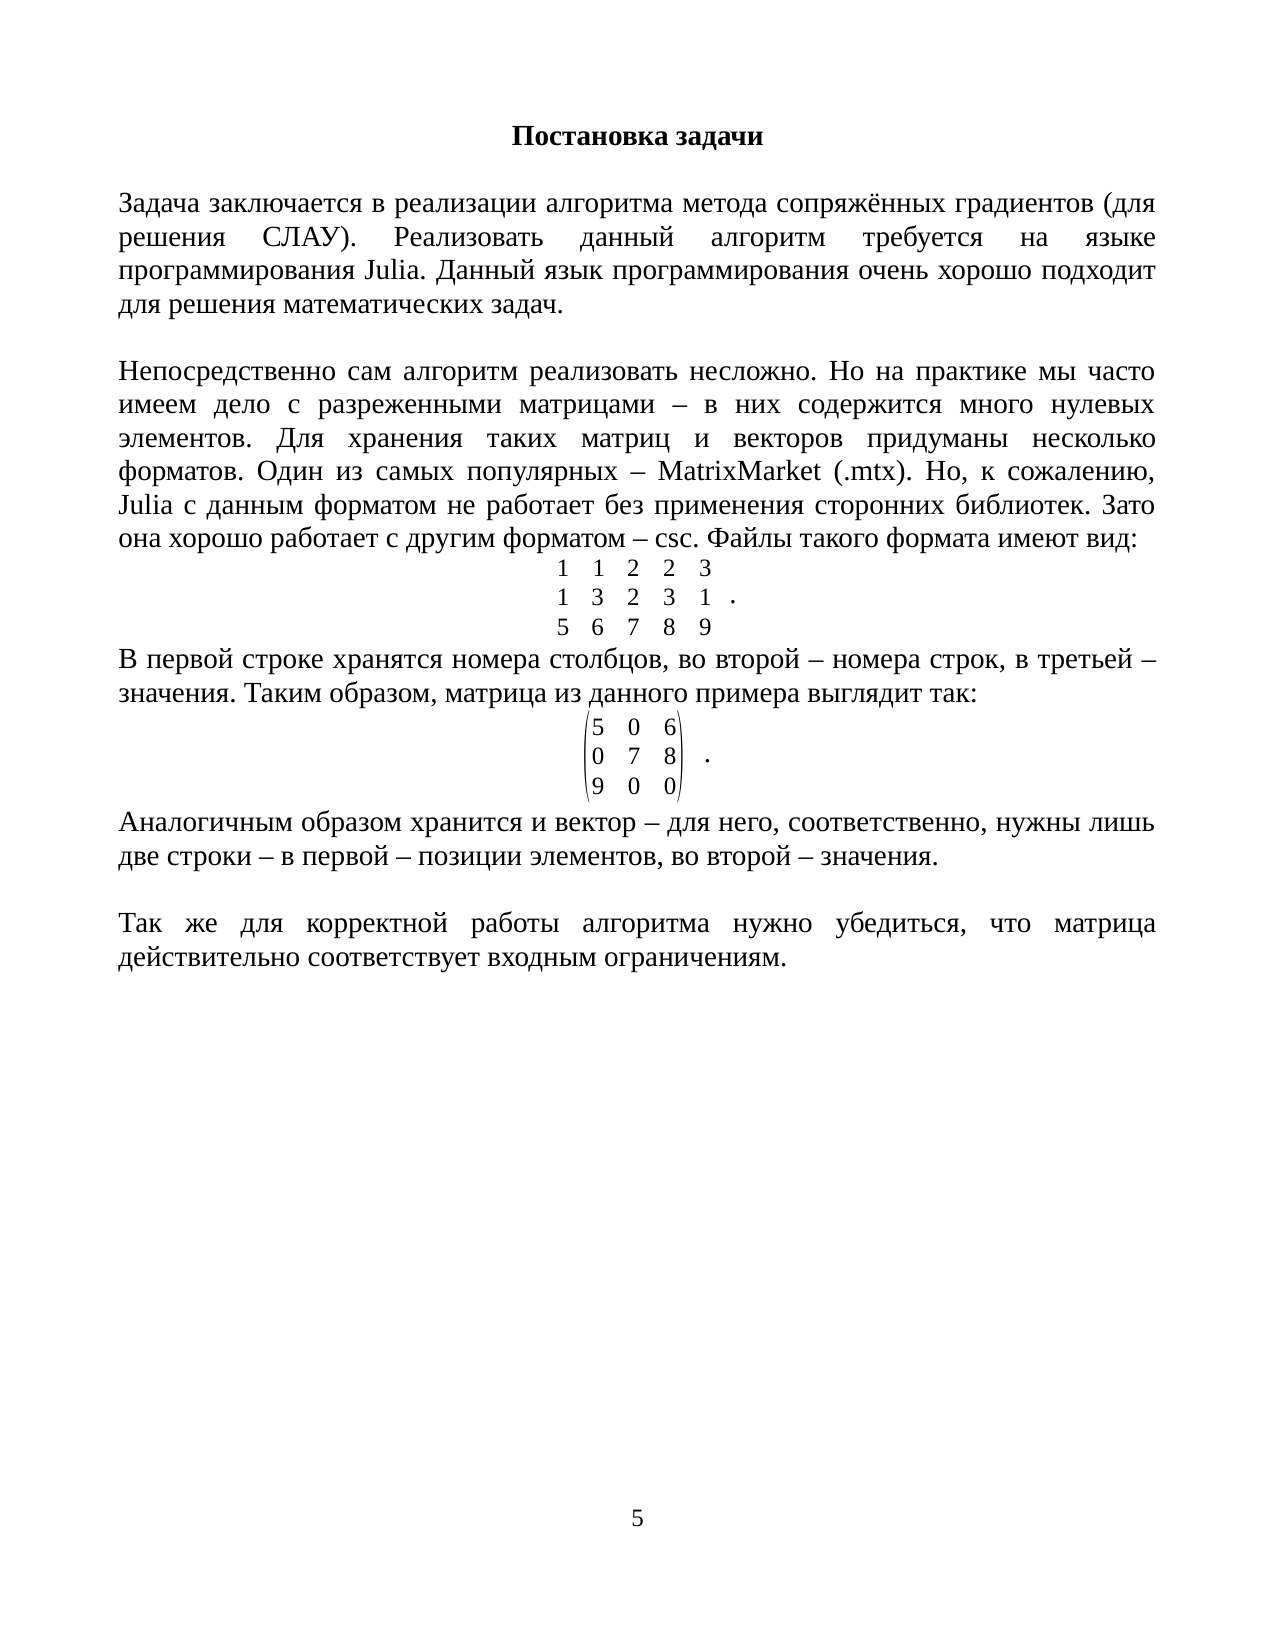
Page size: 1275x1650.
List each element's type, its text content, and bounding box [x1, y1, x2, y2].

text В первой строке хранятся номера столбцов, во второй – номера строк, в третьей – значения. Таким образом, матрица из данного примера выглядит так: [118, 641, 1157, 708]
text . [118, 708, 1157, 804]
text Задача заключается в реализации алгоритма метода сопряжённых градиентов (для решения СЛАУ). Реализовать данный алгоритм требуется на языке программирования Julia. Данный язык программирования очень хорошо подходит для решения математических задач. [118, 185, 1157, 319]
text Аналогичным образом хранится и вектор – для него, соответственно, нужны лишь две строки – в первой – позиции элементов, во второй – значения. [118, 804, 1157, 872]
text . [118, 554, 1157, 641]
text Непосредственно сам алгоритм реализовать несложно. Но на практике мы часто имеем дело с разреженными матрицами – в них содержится много нулевых элементов. Для хранения таких матриц и векторов придуманы несколько форматов. Один из самых популярных – MatrixMarket (.mtx). Но, к сожалению, Julia с данным форматом не работает без применения сторонних библиотек. Зато она хорошо работает с другим форматом – csc. Файлы такого формата имеют вид: [118, 353, 1157, 554]
text Постановка задачи [118, 118, 1157, 152]
text Так же для корректной работы алгоритма нужно убедиться, что матрица действительно соответствует входным ограничениям. [118, 905, 1157, 972]
